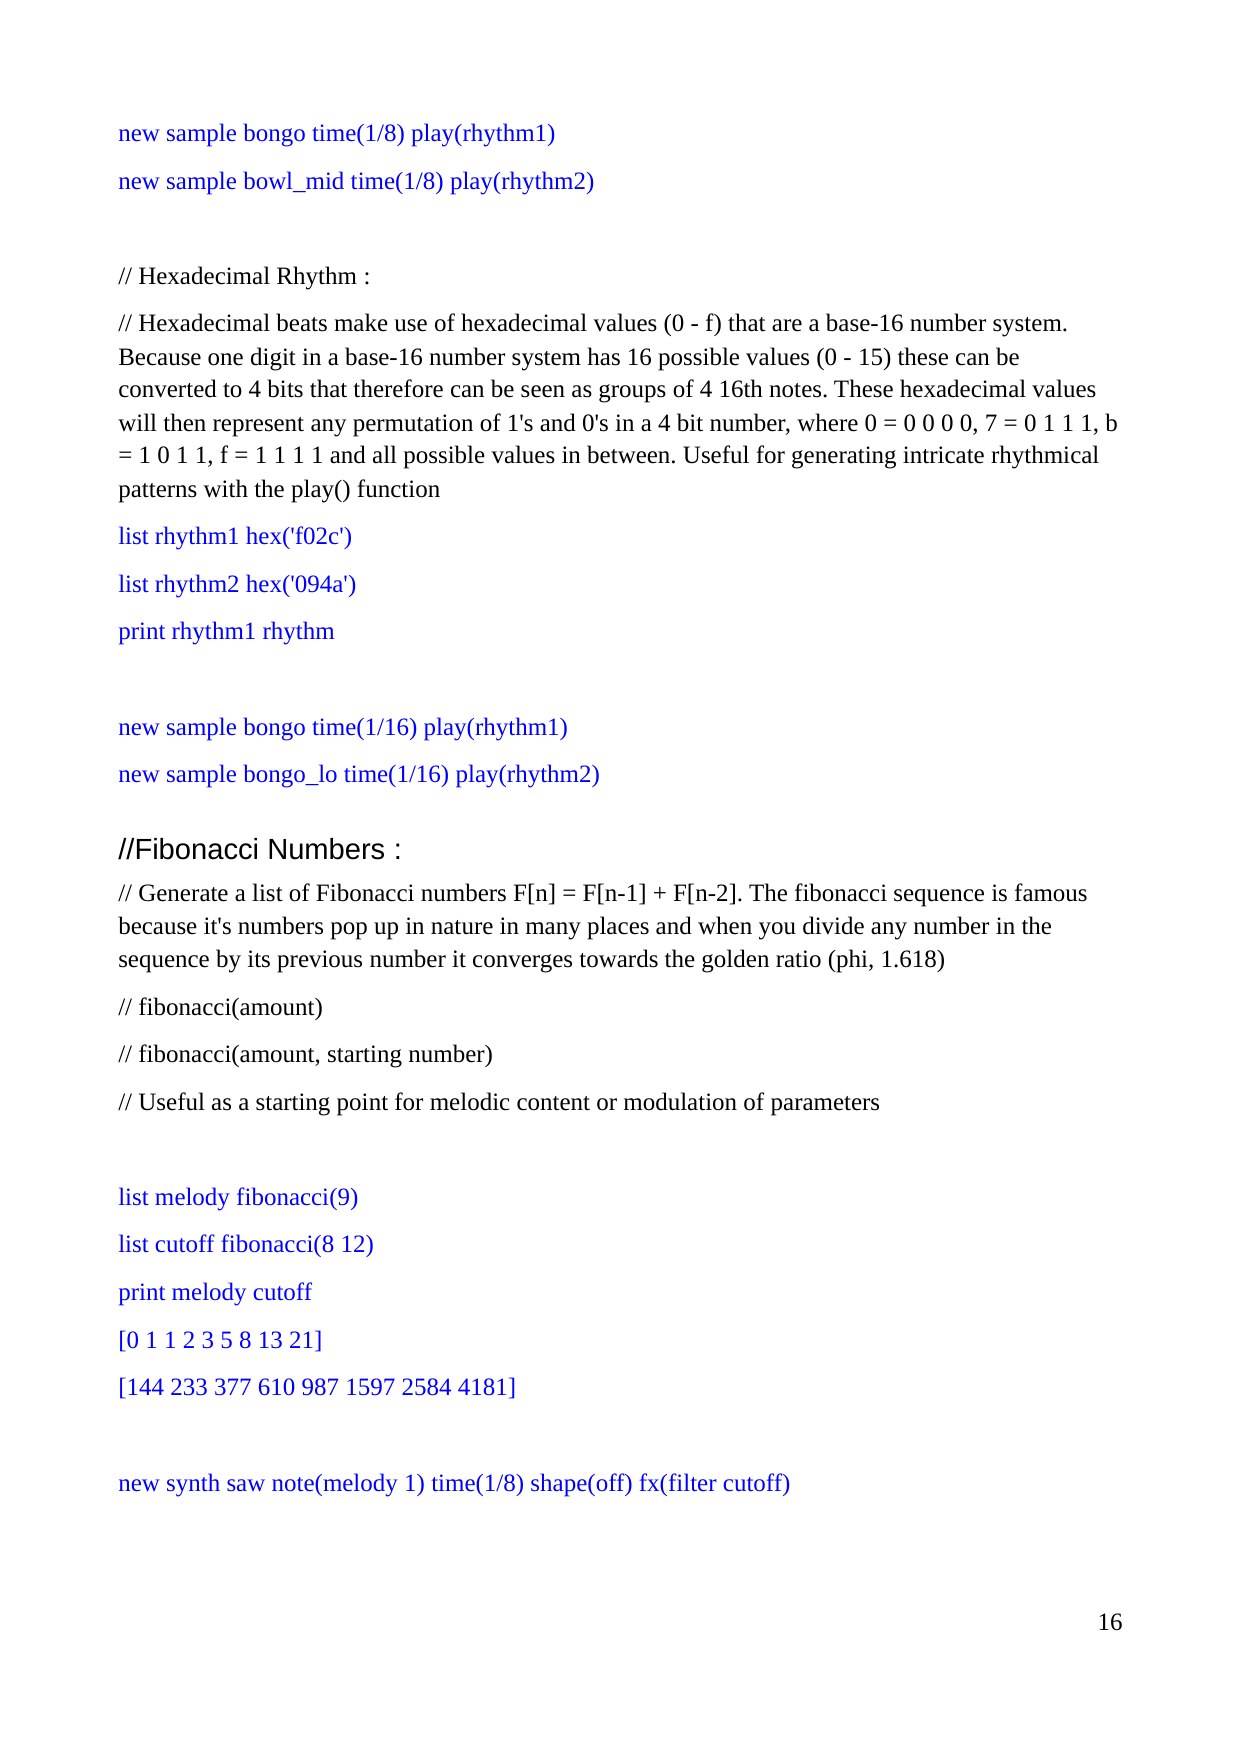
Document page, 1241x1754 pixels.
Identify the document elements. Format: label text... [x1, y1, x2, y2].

text list melody fibonacci(9) [118, 1182, 1122, 1211]
text // Generate a list of Fibonacci numbers F[n] = F[n-1] + F[n-2]. The fibonacci sequence is famous because it's numbers pop up in nature in many places and when you divide any number in the sequence by its previous number it converges towards the golden ratio (phi, 1.618) [118, 878, 1122, 973]
subtitle //Fibonacci Numbers : [118, 832, 1122, 865]
text new sample bowl_mid time(1/8) play(rhythm2) [118, 166, 1122, 194]
text new sample bongo time(1/8) play(rhythm1) [118, 118, 1122, 147]
text list cutoff fibonacci(8 12) [118, 1229, 1122, 1258]
text [0 1 1 2 3 5 8 13 21] [118, 1325, 1122, 1353]
text print melody cutoff [118, 1277, 1122, 1306]
text list rhythm2 hex('094a') [118, 569, 1122, 598]
text new synth saw note(melody 1) time(1/8) shape(off) fx(filter cutoff) [118, 1468, 1122, 1496]
text // fibonacci(amount) [118, 992, 1122, 1020]
text // Useful as a starting point for melodic content or modulation of parameters [118, 1087, 1122, 1116]
text print rhythm1 rhythm [118, 616, 1122, 645]
text [144 233 377 610 987 1597 2584 4181] [118, 1372, 1122, 1401]
text // Hexadecimal beats make use of hexadecimal values (0 - f) that are a base-16 number system. Because one digit in a base-16 number system has 16 possible values (0 - 15) these can be converted to 4 bits that therefore can be seen as groups of 4 16th notes. These hexadecimal values will then represent any permutation of 1's and 0's in a 4 bit number, where 0 = 0 0 0 0, 7 = 0 1 1 1, b = 1 0 1 1, f = 1 1 1 1 and all possible values in between. Useful for generating intricate rhythmical patterns with the play() function [118, 308, 1122, 502]
text new sample bongo_lo time(1/16) play(rhythm2) [118, 759, 1122, 788]
text new sample bongo time(1/16) play(rhythm1) [118, 712, 1122, 740]
text // Hexadecimal Rhythm : [118, 261, 1122, 290]
text // fibonacci(amount, starting number) [118, 1039, 1122, 1068]
text list rhythm1 hex('f02c') [118, 521, 1122, 550]
